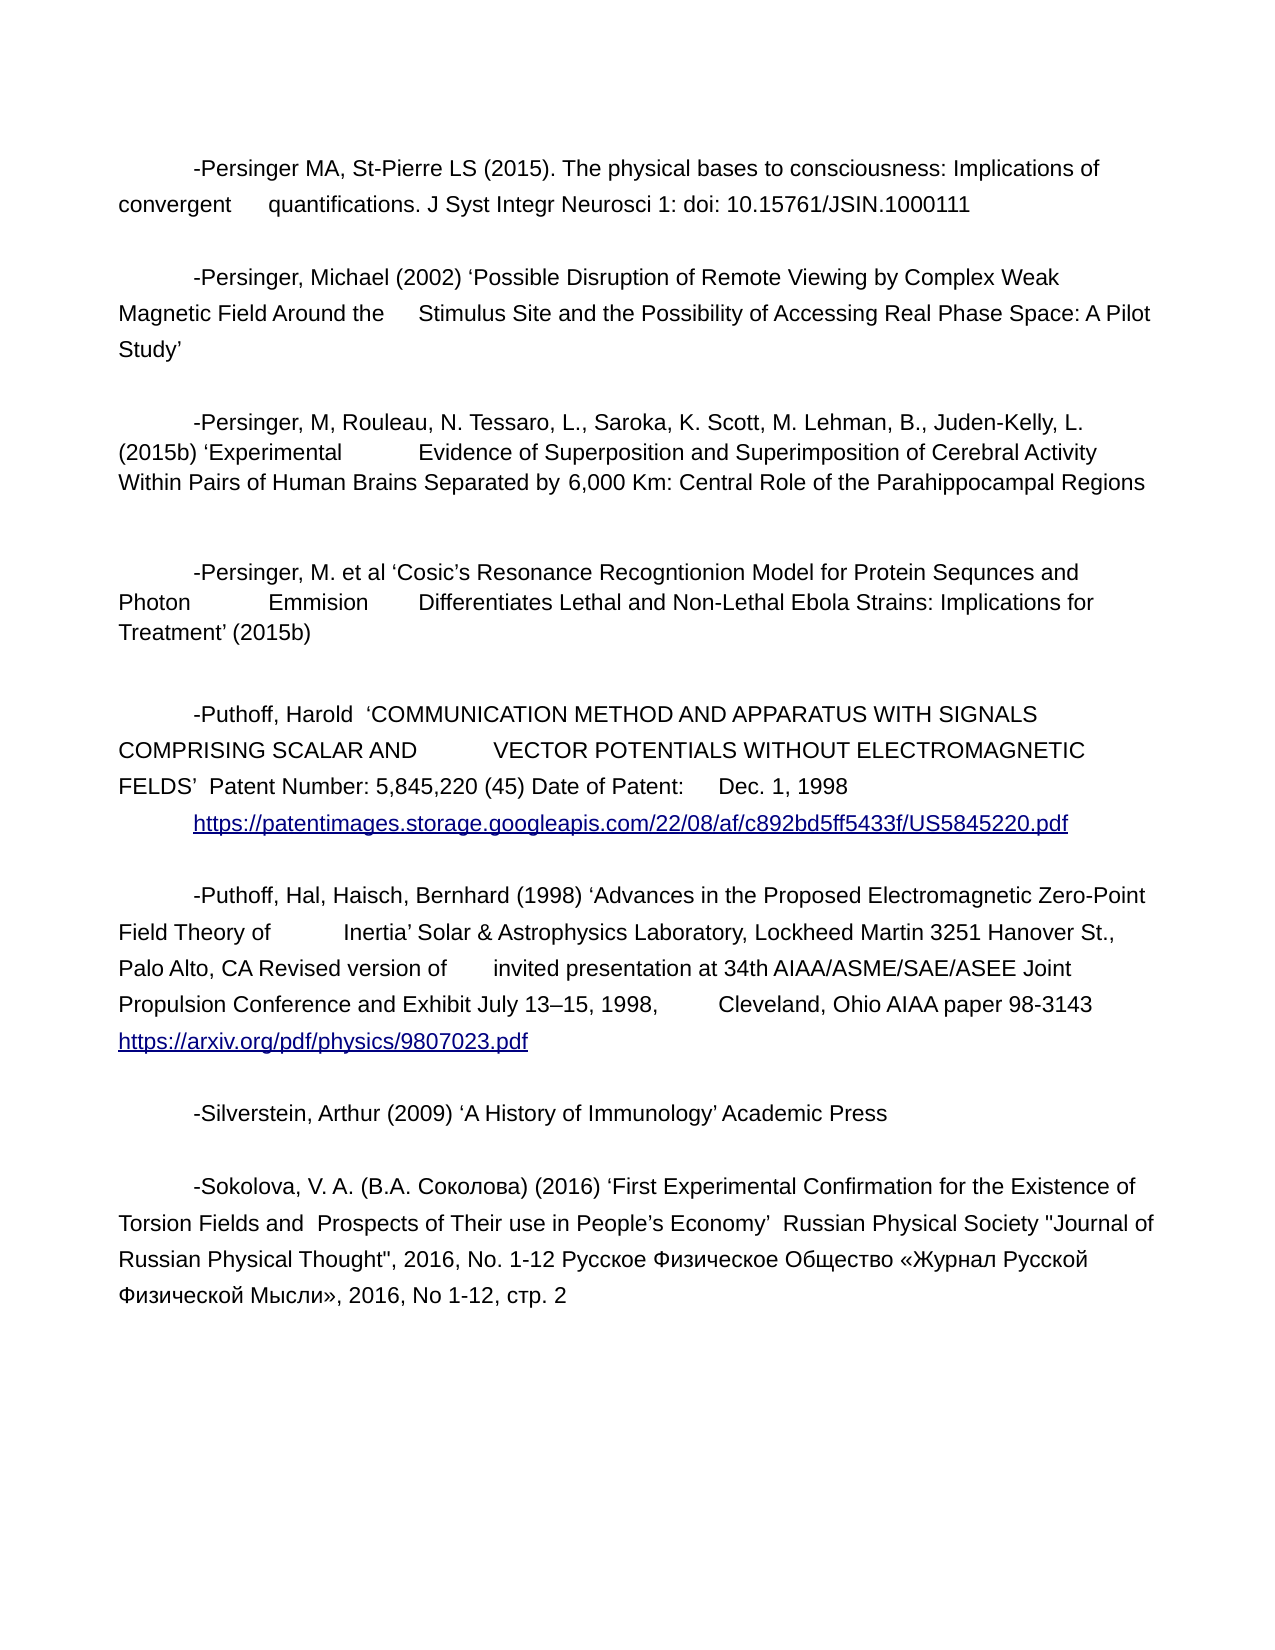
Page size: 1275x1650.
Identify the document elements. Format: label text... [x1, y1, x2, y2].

text https://patentimages.storage.googleapis.com/22/08/af/c892bd5ff5433f/US5845220.pdf [118, 809, 1157, 836]
text -Persinger, M, Rouleau, N. Tessaro, L., Saroka, K. Scott, M. Lehman, B., Juden-Kelly, L. (2015b) ‘Experimental Evidence of Superposition and Superimposition of Cerebral Activity Within Pairs of Human Brains Separated by 6,000 Km: Central Role of the Parahippocampal Regions [118, 409, 1157, 496]
text -Sokolova, V. A. (В.А. Соколова) (2016) ‘First Experimental Confirmation for the Existence of Torsion Fields and Prospects of Their use in People’s Economy’ Russian Physical Society "Journal of Russian Physical Thought", 2016, No. 1-12 Русское Физическое Общество «Журнал Русской Физической Мысли», 2016, No 1-12, стр. 2 [118, 1173, 1157, 1308]
text -Persinger, Michael (2002) ‘Possible Disruption of Remote Viewing by Complex Weak Magnetic Field Around the Stimulus Site and the Possibility of Accessing Real Phase Space: A Pilot Study’ [118, 263, 1157, 363]
text -Persinger, M. et al ‘Cosic’s Resonance Recogntionion Model for Protein Sequnces and Photon Emmision Differentiates Lethal and Non-Lethal Ebola Strains: Implications for Treatment’ (2015b) [118, 559, 1157, 646]
text -Persinger MA, St-Pierre LS (2015). The physical bases to consciousness: Implications of convergent quantifications. J Syst Integr Neurosci 1: doi: 10.15761/JSIN.1000111 [118, 154, 1157, 217]
text -Puthoff, Harold ‘COMMUNICATION METHOD AND APPARATUS WITH SIGNALS COMPRISING SCALAR AND VECTOR POTENTIALS WITHOUT ELECTROMAGNETIC FELDS’ Patent Number: 5,845,220 (45) Date of Patent: Dec. 1, 1998 [118, 701, 1157, 799]
text -Silverstein, Arthur (2009) ‘A History of Immunology’ Academic Press [118, 1100, 1157, 1127]
text -Puthoff, Hal, Haisch, Bernhard (1998) ‘Advances in the Proposed Electromagnetic Zero-Point Field Theory of Inertia’ Solar & Astrophysics Laboratory, Lockheed Martin 3251 Hanover St., Palo Alto, CA Revised version of invited presentation at 34th AIAA/ASME/SAE/ASEE Joint Propulsion Conference and Exhibit July 13–15, 1998, Cleveland, Ohio AIAA paper 98-3143 https://arxiv.org/pdf/physics/9807023.pdf [118, 882, 1157, 1054]
